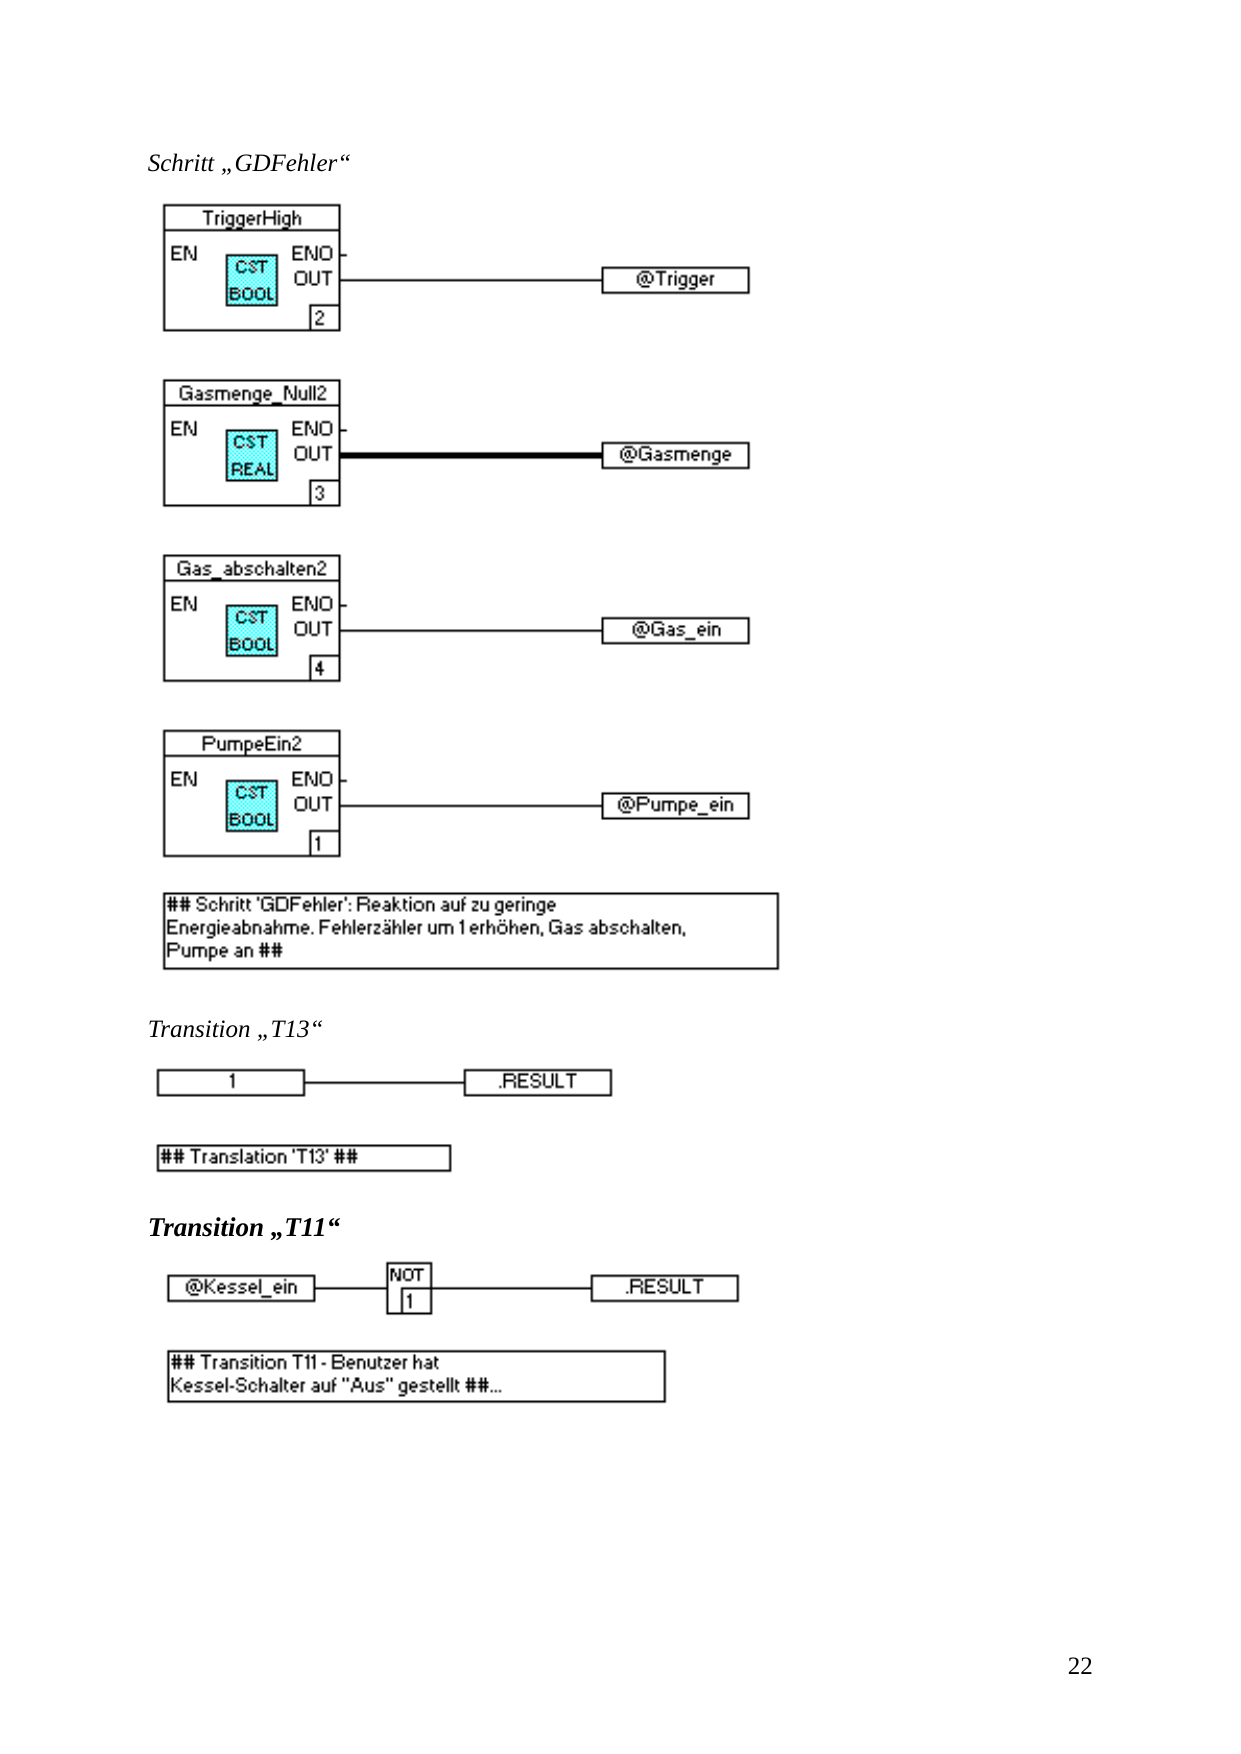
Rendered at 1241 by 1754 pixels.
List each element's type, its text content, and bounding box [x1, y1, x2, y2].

picture [147, 188, 792, 989]
subtitle Transition „T11“ [148, 1212, 1093, 1243]
picture [147, 1055, 623, 1187]
subtitle Schritt „GDFehler“ [148, 148, 1093, 176]
subtitle Transition „T13“ [148, 1014, 1093, 1043]
picture [147, 1248, 754, 1420]
